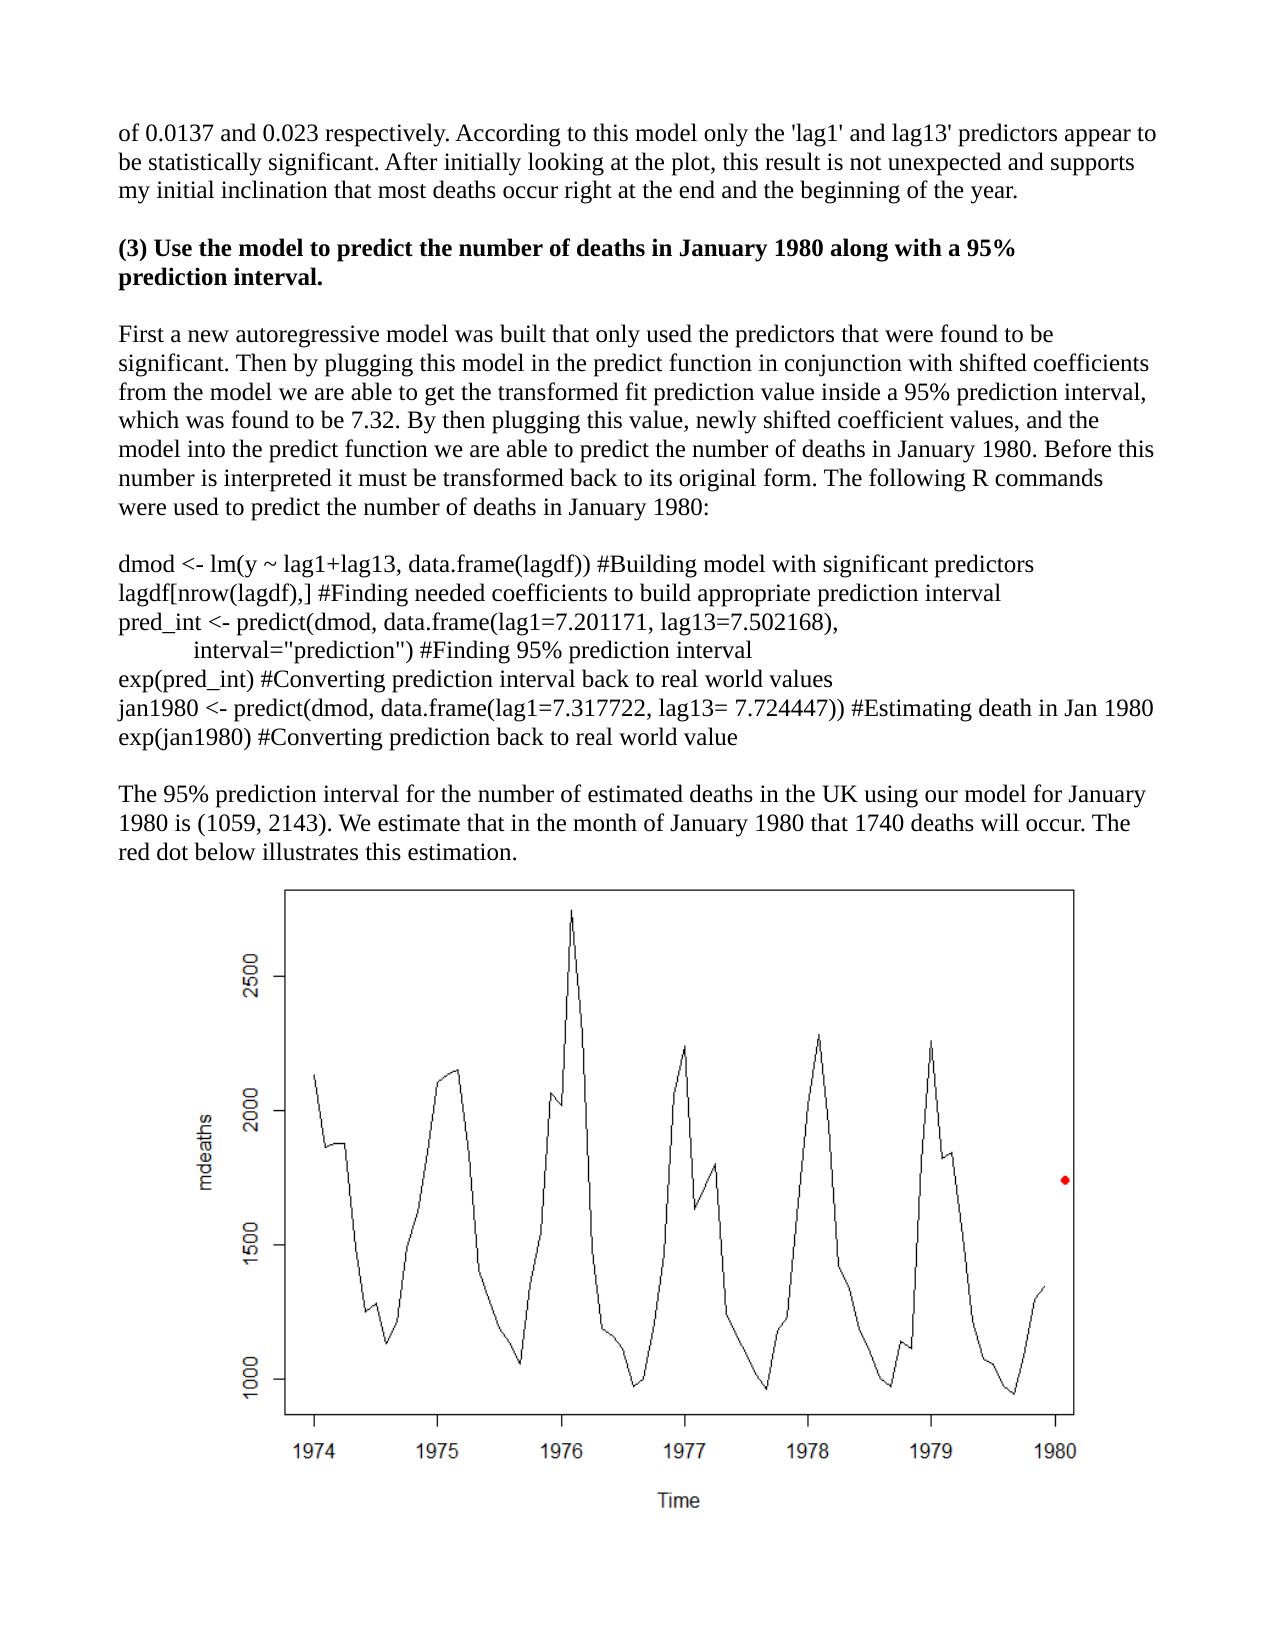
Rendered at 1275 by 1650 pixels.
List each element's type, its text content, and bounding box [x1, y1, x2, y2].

text of 0.0137 and 0.023 respectively. According to this model only the 'lag1' and lag13' predictors appear to be statistically significant. After initially looking at the plot, this result is not unexpected and supports my initial inclination that most deaths occur right at the end and the beginning of the year. [118, 118, 1157, 204]
text The 95% prediction interval for the number of estimated deaths in the UK using our model for January 1980 is (1059, 2143). We estimate that in the month of January 1980 that 1740 deaths will occur. The red dot below illustrates this estimation. [118, 779, 1157, 866]
text First a new autoregressive model was built that only used the predictors that were found to be significant. Then by plugging this model in the predict function in conjunction with shifted coefficients from the model we are able to get the transformed fit prediction value inside a 95% prediction interval, which was found to be 7.32. By then plugging this value, newly shifted coefficient values, and the model into the predict function we are able to predict the number of deaths in January 1980. Before this number is interpreted it must be transformed back to its original form. The following R commands were used to predict the number of deaths in January 1980: [118, 319, 1157, 521]
text interval="prediction") #Finding 95% prediction interval [118, 636, 1157, 664]
text exp(pred_int) #Converting prediction interval back to real world values [118, 664, 1157, 693]
text prediction interval. [118, 262, 1157, 291]
text pred_int <- predict(dmod, data.frame(lag1=7.201171, lag13=7.502168), [118, 607, 1157, 636]
picture [193, 877, 1083, 1518]
text lagdf[nrow(lagdf),] #Finding needed coefficients to build appropriate prediction interval [118, 578, 1157, 607]
text dmod <- lm(y ~ lag1+lag13, data.frame(lagdf)) #Building model with significant predictors [118, 549, 1157, 578]
text (3) Use the model to predict the number of deaths in January 1980 along with a 95% [118, 233, 1157, 262]
text jan1980 <- predict(dmod, data.frame(lag1=7.317722, lag13= 7.724447)) #Estimating death in Jan 1980 [118, 693, 1157, 722]
text exp(jan1980) #Converting prediction back to real world value [118, 722, 1157, 751]
